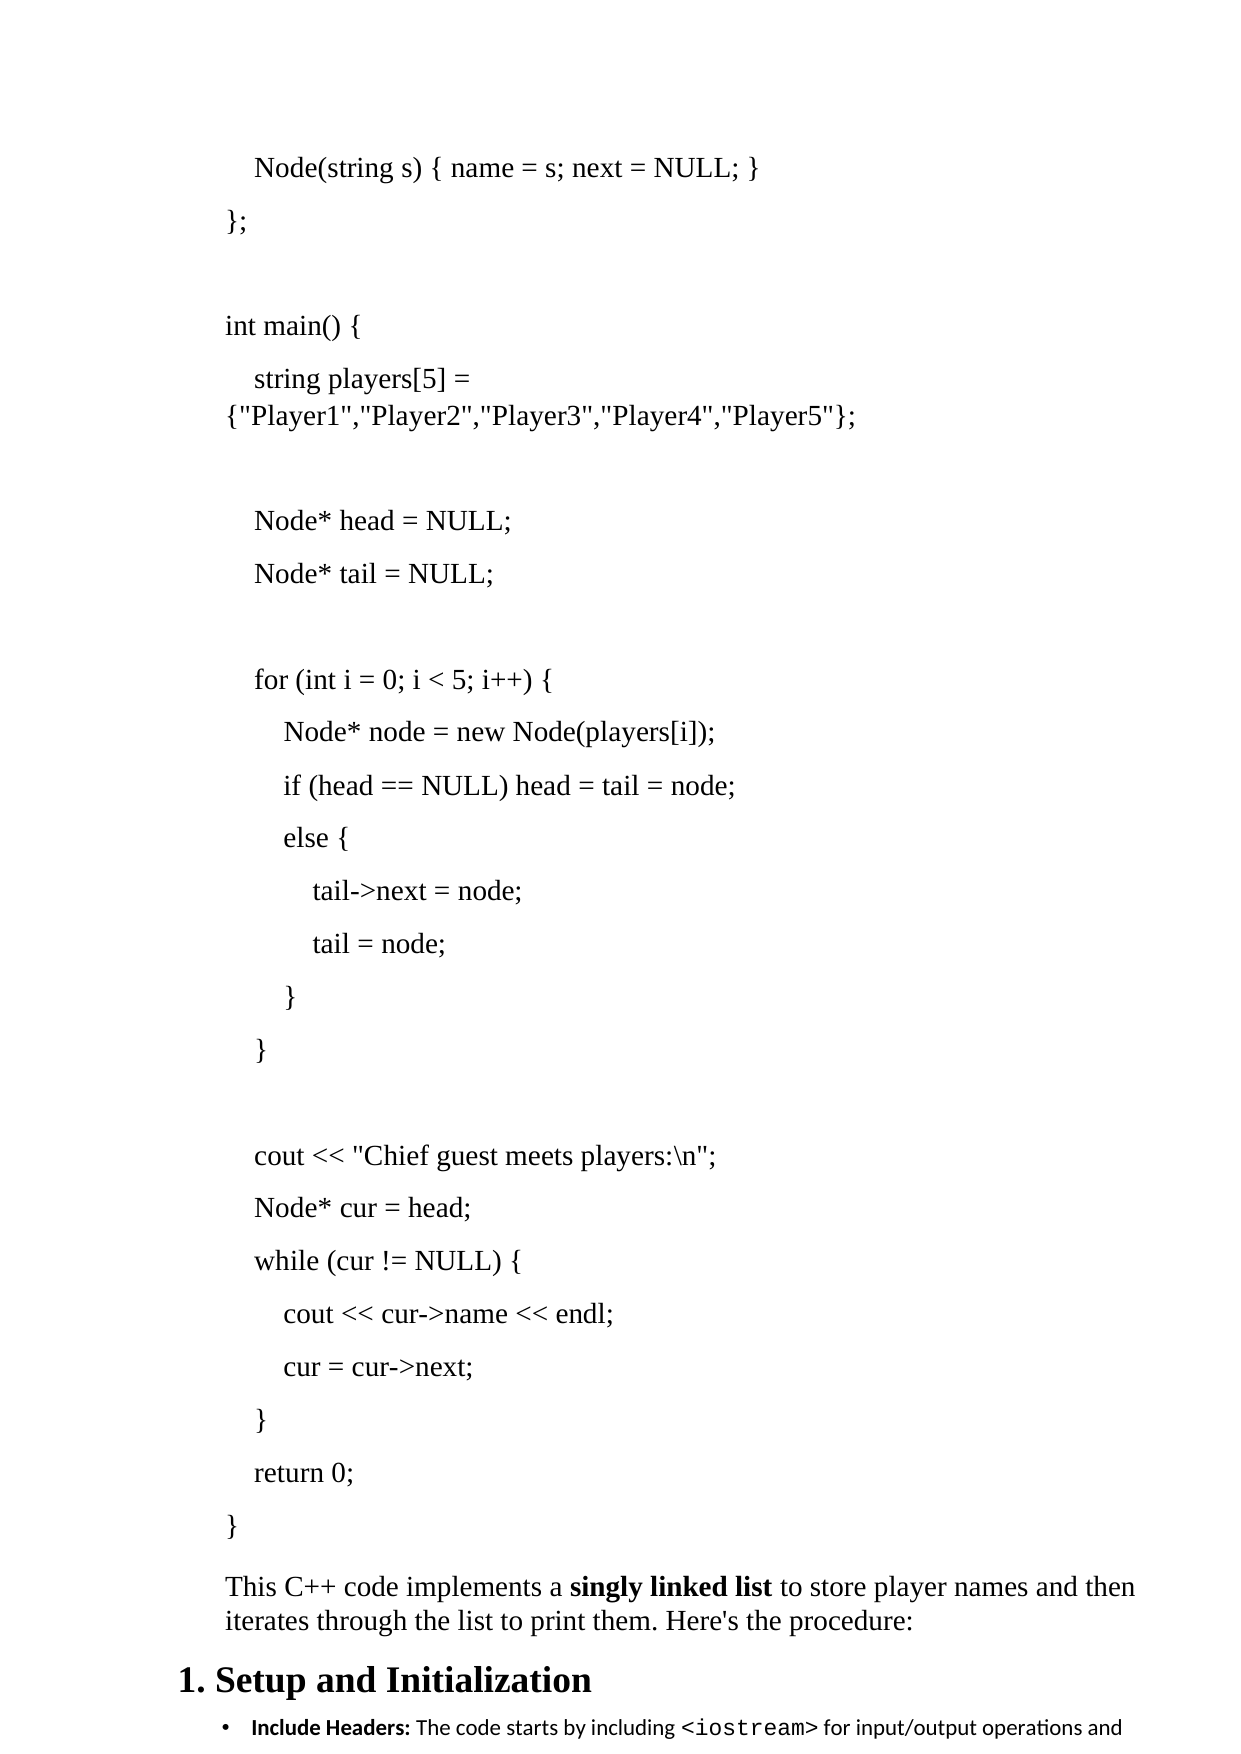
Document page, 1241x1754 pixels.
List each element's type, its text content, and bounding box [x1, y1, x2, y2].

text cout << cur->name << endl; [283, 1296, 1154, 1330]
text else { [283, 820, 1154, 854]
text cout << "Chief guest meets players:\n"; [254, 1138, 1154, 1171]
text }; [225, 203, 1154, 236]
text } [283, 979, 1154, 1012]
text if (head == NULL) head = tail = node; [283, 768, 1154, 801]
list Include Headers: The code starts by including <iostream> for input/output operations and [222, 1713, 1152, 1742]
text } [254, 1402, 1154, 1436]
text for (int i = 0; i < 5; i++) { [254, 662, 1154, 695]
text Node* tail = NULL; [254, 556, 1154, 590]
text int main() { [225, 308, 1154, 342]
text while (cur != NULL) { [254, 1243, 1154, 1277]
text Node* head = NULL; [254, 503, 1154, 537]
text Node(string s) { name = s; next = NULL; } [254, 150, 1154, 183]
subtitle 1. Setup and Initialization [177, 1657, 1152, 1700]
text tail = node; [312, 926, 1154, 960]
text } [254, 1032, 1154, 1066]
text return 0; [254, 1455, 1154, 1488]
text } [225, 1508, 1154, 1541]
text tail->next = node; [312, 873, 1154, 907]
text Node* node = new Node(players[i]); [283, 714, 1154, 748]
text string players[5] = {"Player1","Player2","Player3","Player4","Player5"}; [225, 362, 862, 431]
text cur = cur->next; [283, 1349, 1154, 1383]
text Node* cur = head; [254, 1190, 1154, 1224]
text This C++ code implements a singly linked list to store player names and then iterates through the list to print them. Here's the procedure: [225, 1569, 1154, 1636]
